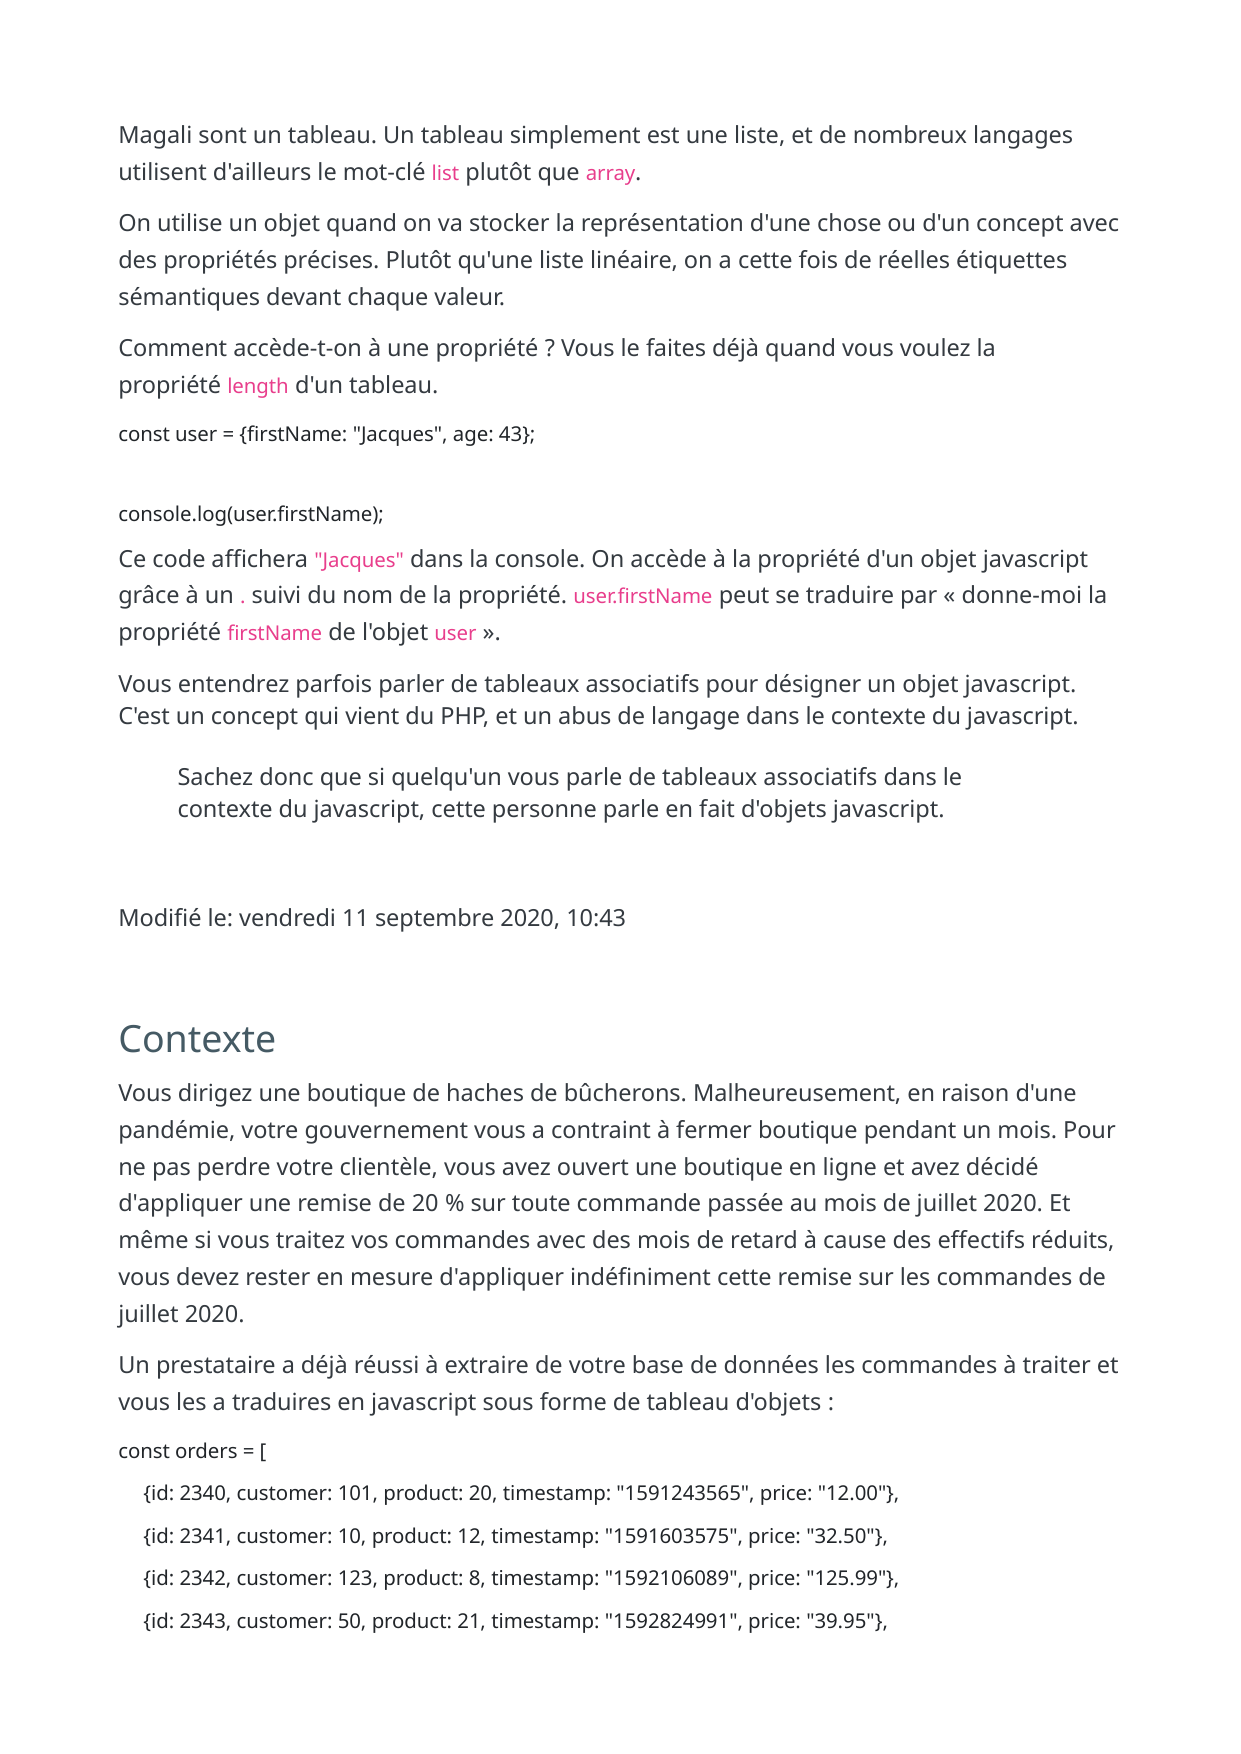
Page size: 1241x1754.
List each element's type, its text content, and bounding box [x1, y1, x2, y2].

text {id: 2342, customer: 123, product: 8, timestamp: "1592106089", price: "125.99"}, [118, 1564, 1122, 1592]
subtitle Contexte [118, 1013, 1122, 1064]
text Vous entendrez parfois parler de tableaux associatifs pour désigner un objet javascript. C'est un concept qui vient du PHP, et un abus de langage dans le contexte du javascript. [118, 667, 1122, 731]
text const user = {firstName: "Jacques", age: 43}; [118, 419, 1122, 447]
text Sachez donc que si quelqu'un vous parle de tableaux associatifs dans le contexte du javascript, cette personne parle en fait d'objets javascript. [177, 760, 1063, 824]
text On utilise un objet quand on va stocker la représentation d'une chose ou d'un concept avec des propriétés précises. Plutôt qu'une liste linéaire, on a cette fois de réelles étiquettes sémantiques devant chaque valeur. [118, 206, 1122, 312]
text Modifié le: vendredi 11 septembre 2020, 10:43 [118, 901, 1122, 933]
text {id: 2340, customer: 101, product: 20, timestamp: "1591243565", price: "12.00"}, [118, 1479, 1122, 1507]
text Ce code affichera "Jacques" dans la console. On accède à la propriété d'un objet javascript grâce à un . suivi du nom de la propriété. user.firstName peut se traduire par « donne-moi la propriété firstName de l'objet user ». [118, 542, 1122, 648]
text Comment accède-t-on à une propriété ? Vous le faites déjà quand vous voulez la propriété length d'un tableau. [118, 331, 1122, 400]
text Vous dirigez une boutique de haches de bûcherons. Malheureusement, en raison d'une pandémie, votre gouvernement vous a contraint à fermer boutique pendant un mois. Pour ne pas perdre votre clientèle, vous avez ouvert une boutique en ligne et avez décidé d'appliquer une remise de 20 % sur toute commande passée au mois de juillet 2020. Et même si vous traitez vos commandes avec des mois de retard à cause des effectifs réduits, vous devez rester en mesure d'appliquer indéfiniment cette remise sur les commandes de juillet 2020. [118, 1076, 1122, 1329]
text {id: 2341, customer: 10, product: 12, timestamp: "1591603575", price: "32.50"}, [118, 1521, 1122, 1549]
text Un prestataire a déjà réussi à extraire de votre base de données les commandes à traiter et vous les a traduires en javascript sous forme de tableau d'objets : [118, 1348, 1122, 1417]
text const orders = [ [118, 1436, 1122, 1464]
text Magali sont un tableau. Un tableau simplement est une liste, et de nombreux langages utilisent d'ailleurs le mot-clé list plutôt que array. [118, 118, 1122, 187]
text console.log(user.firstName); [118, 500, 1122, 527]
text {id: 2343, customer: 50, product: 21, timestamp: "1592824991", price: "39.95"}, [118, 1607, 1122, 1634]
